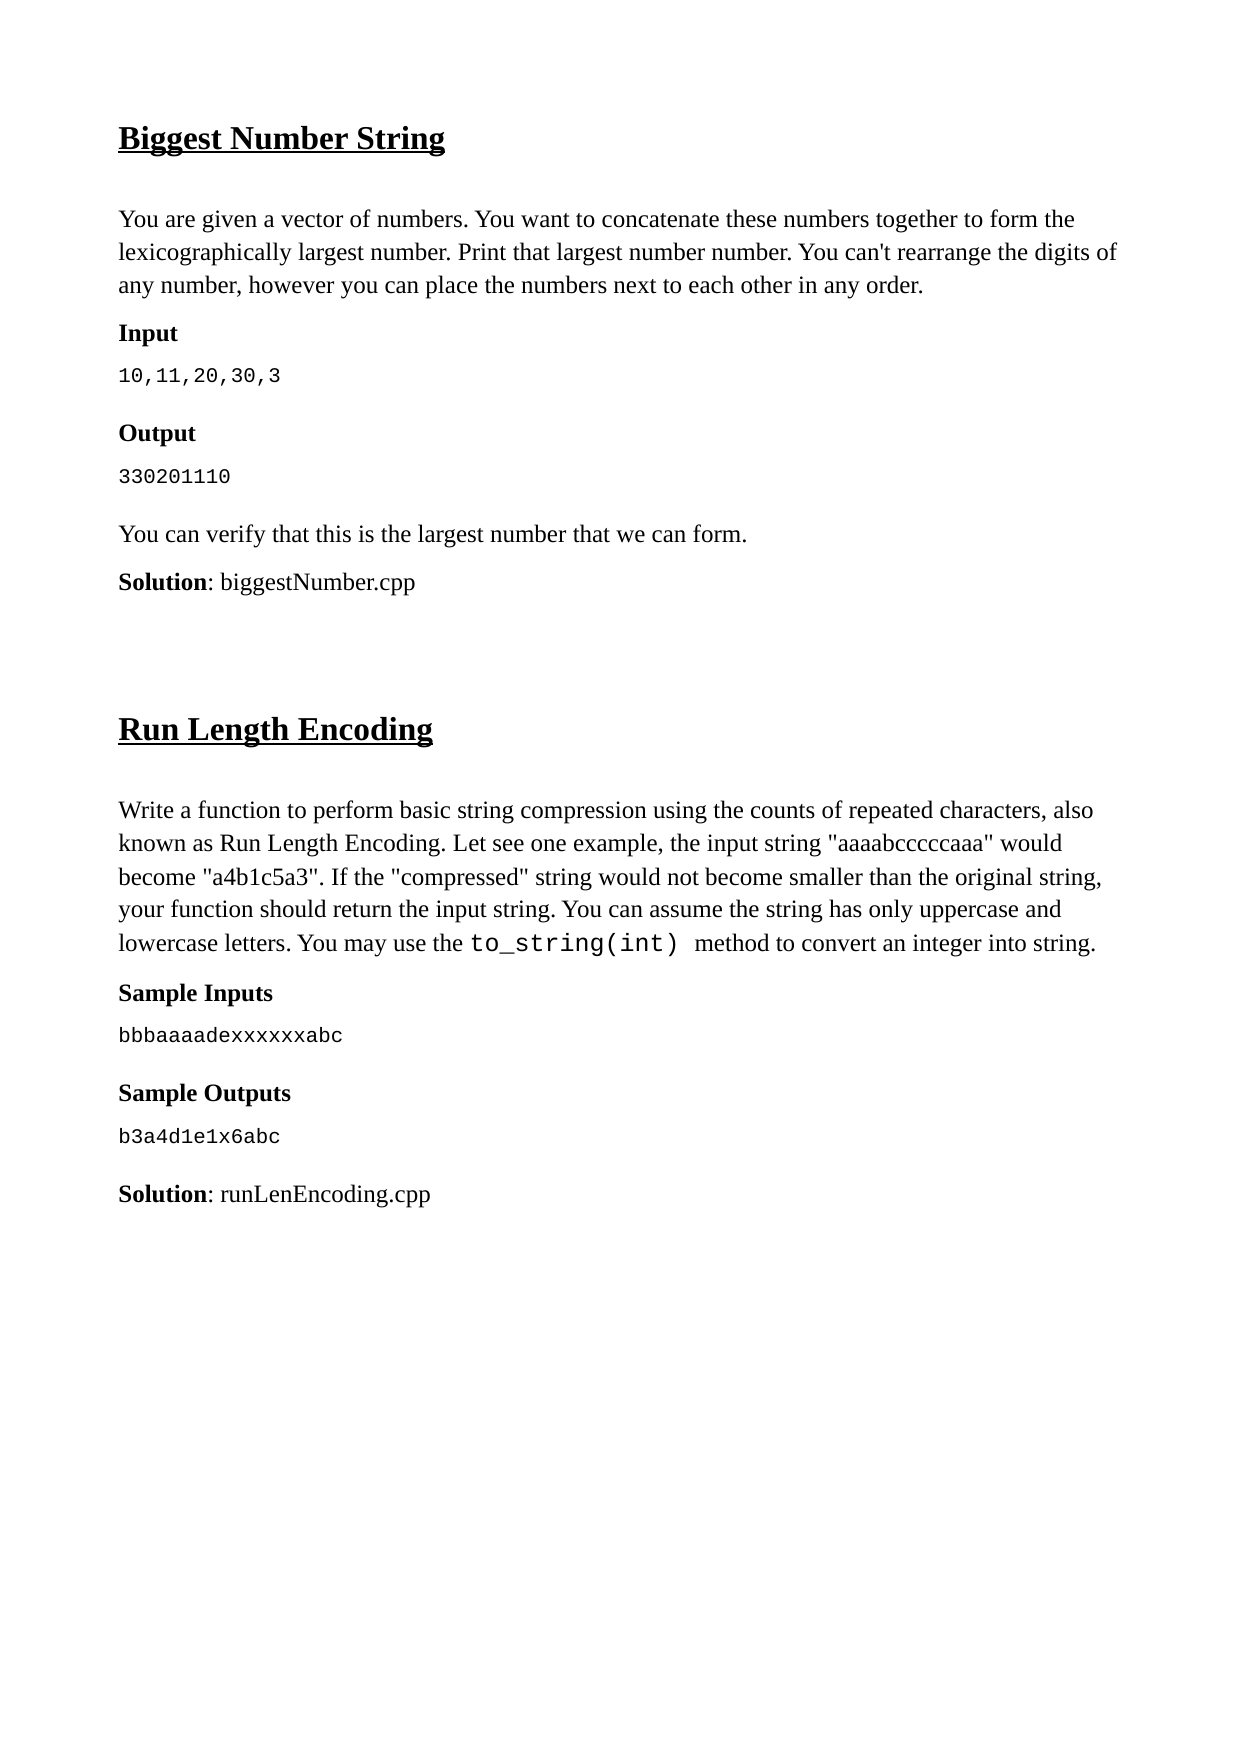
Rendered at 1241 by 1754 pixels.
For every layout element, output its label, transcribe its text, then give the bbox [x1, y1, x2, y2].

text You can verify that this is the largest number that we can form. [118, 519, 1122, 548]
text Input [118, 318, 1122, 346]
text Write a function to perform basic string compression using the counts of repeated characters, also known as Run Length Encoding. Let see one example, the input string "aaaabcccccaaa" would become "a4b1c5a3". If the "compressed" string would not become smaller than the original string, your function should return the input string. You can assume the string has only uppercase and lowercase letters. You may use the to_string(int) method to convert an integer into string. [118, 796, 1122, 958]
text Sample Outputs [118, 1078, 1122, 1107]
text Solution: runLenEncoding.cpp [118, 1179, 1122, 1208]
text Solution: biggestNumber.cpp [118, 567, 1122, 596]
text Sample Inputs [118, 978, 1122, 1006]
text 330201110 [118, 466, 1122, 490]
text 10,11,20,30,3 [118, 365, 1122, 389]
text You are given a vector of numbers. You want to concatenate these numbers together to form the lexicographically largest number. Print that largest number number. You can't rearrange the digits of any number, however you can place the numbers next to each other in any order. [118, 204, 1122, 299]
text b3a4d1e1x6abc [118, 1126, 1122, 1149]
text bbbaaaadexxxxxxabc [118, 1025, 1122, 1049]
text Output [118, 418, 1122, 447]
text Run Length Encoding [118, 709, 1122, 748]
text Biggest Number String [118, 118, 1122, 156]
